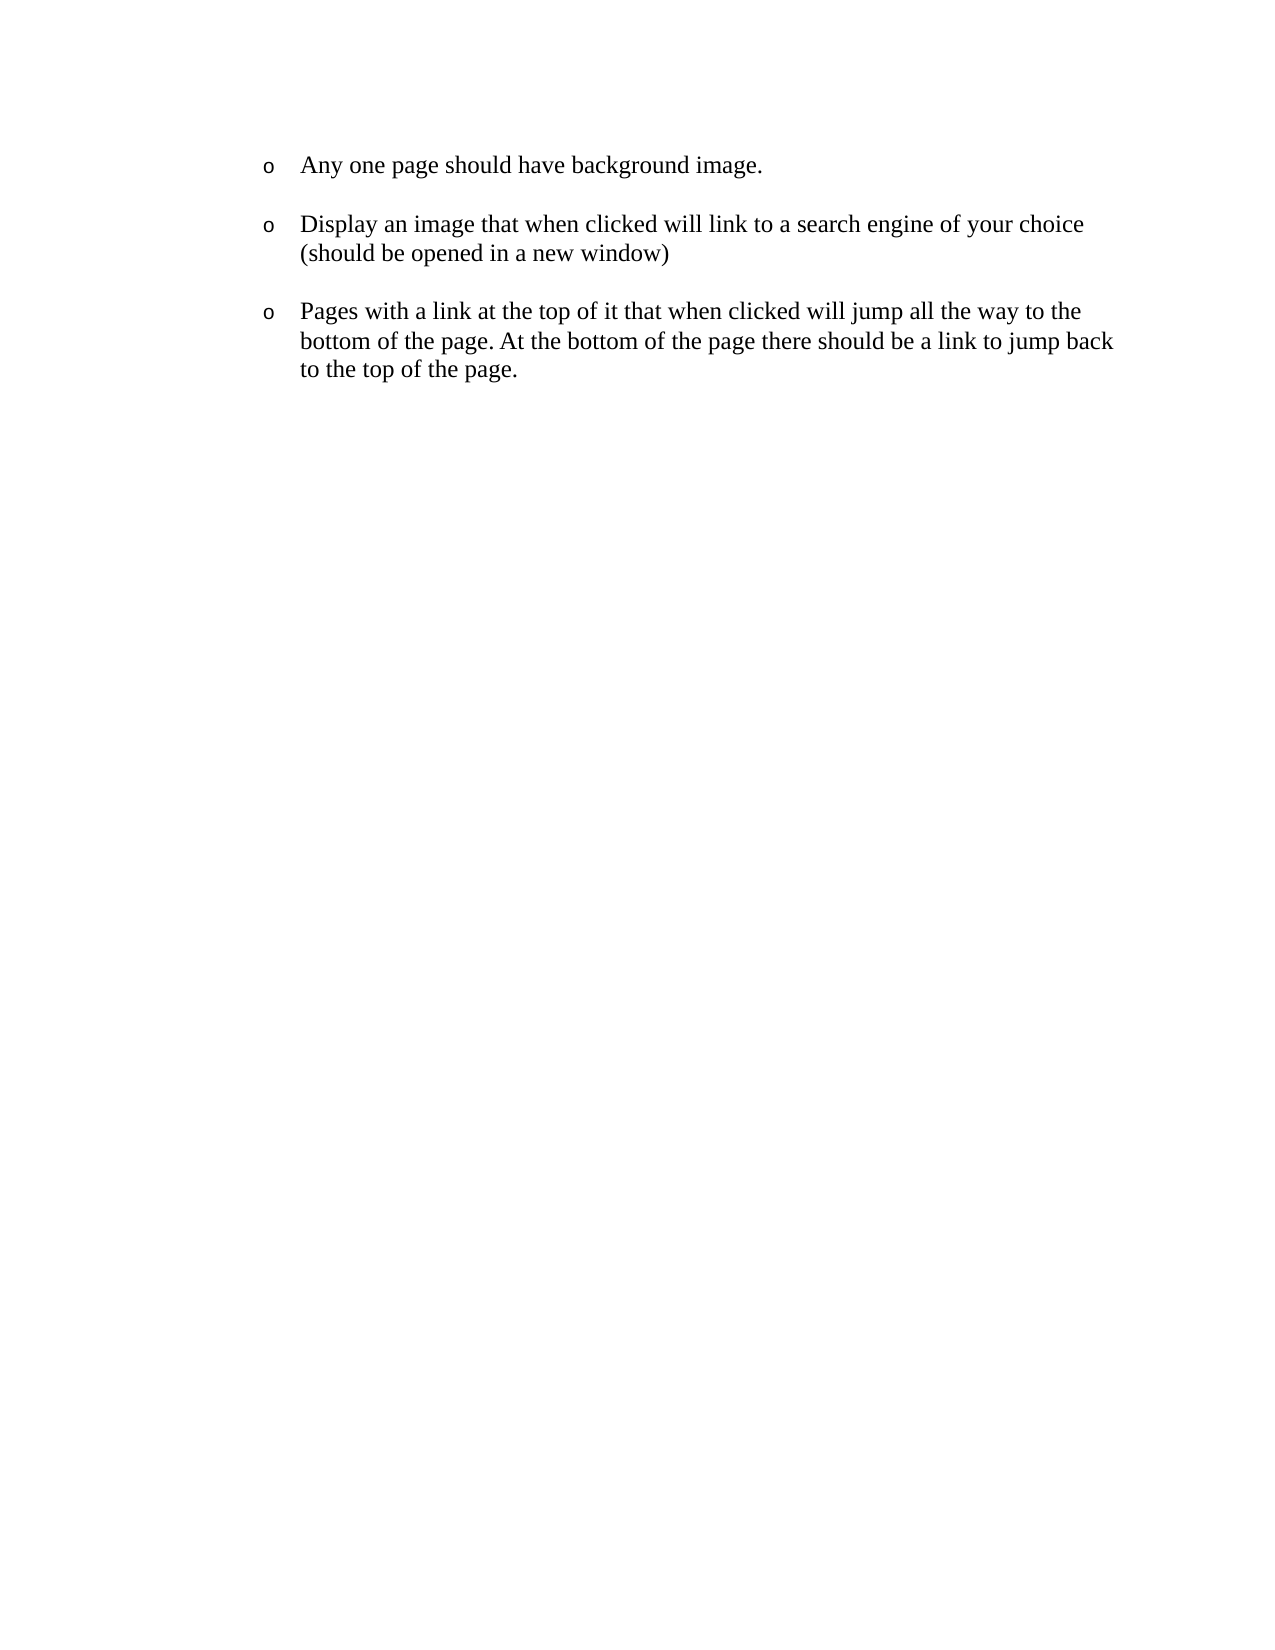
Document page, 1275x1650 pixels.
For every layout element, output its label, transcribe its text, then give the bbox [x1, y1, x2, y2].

list Pages with a link at the top of it that when clicked will jump all the way to the bottom of the page. At the bottom of the page there should be a link to jump back to the top of the page. [262, 296, 1125, 383]
list Display an image that when clicked will link to a search engine of your choice (should be opened in a new window) [262, 209, 1125, 267]
list Any one page should have background image. [262, 150, 1125, 179]
